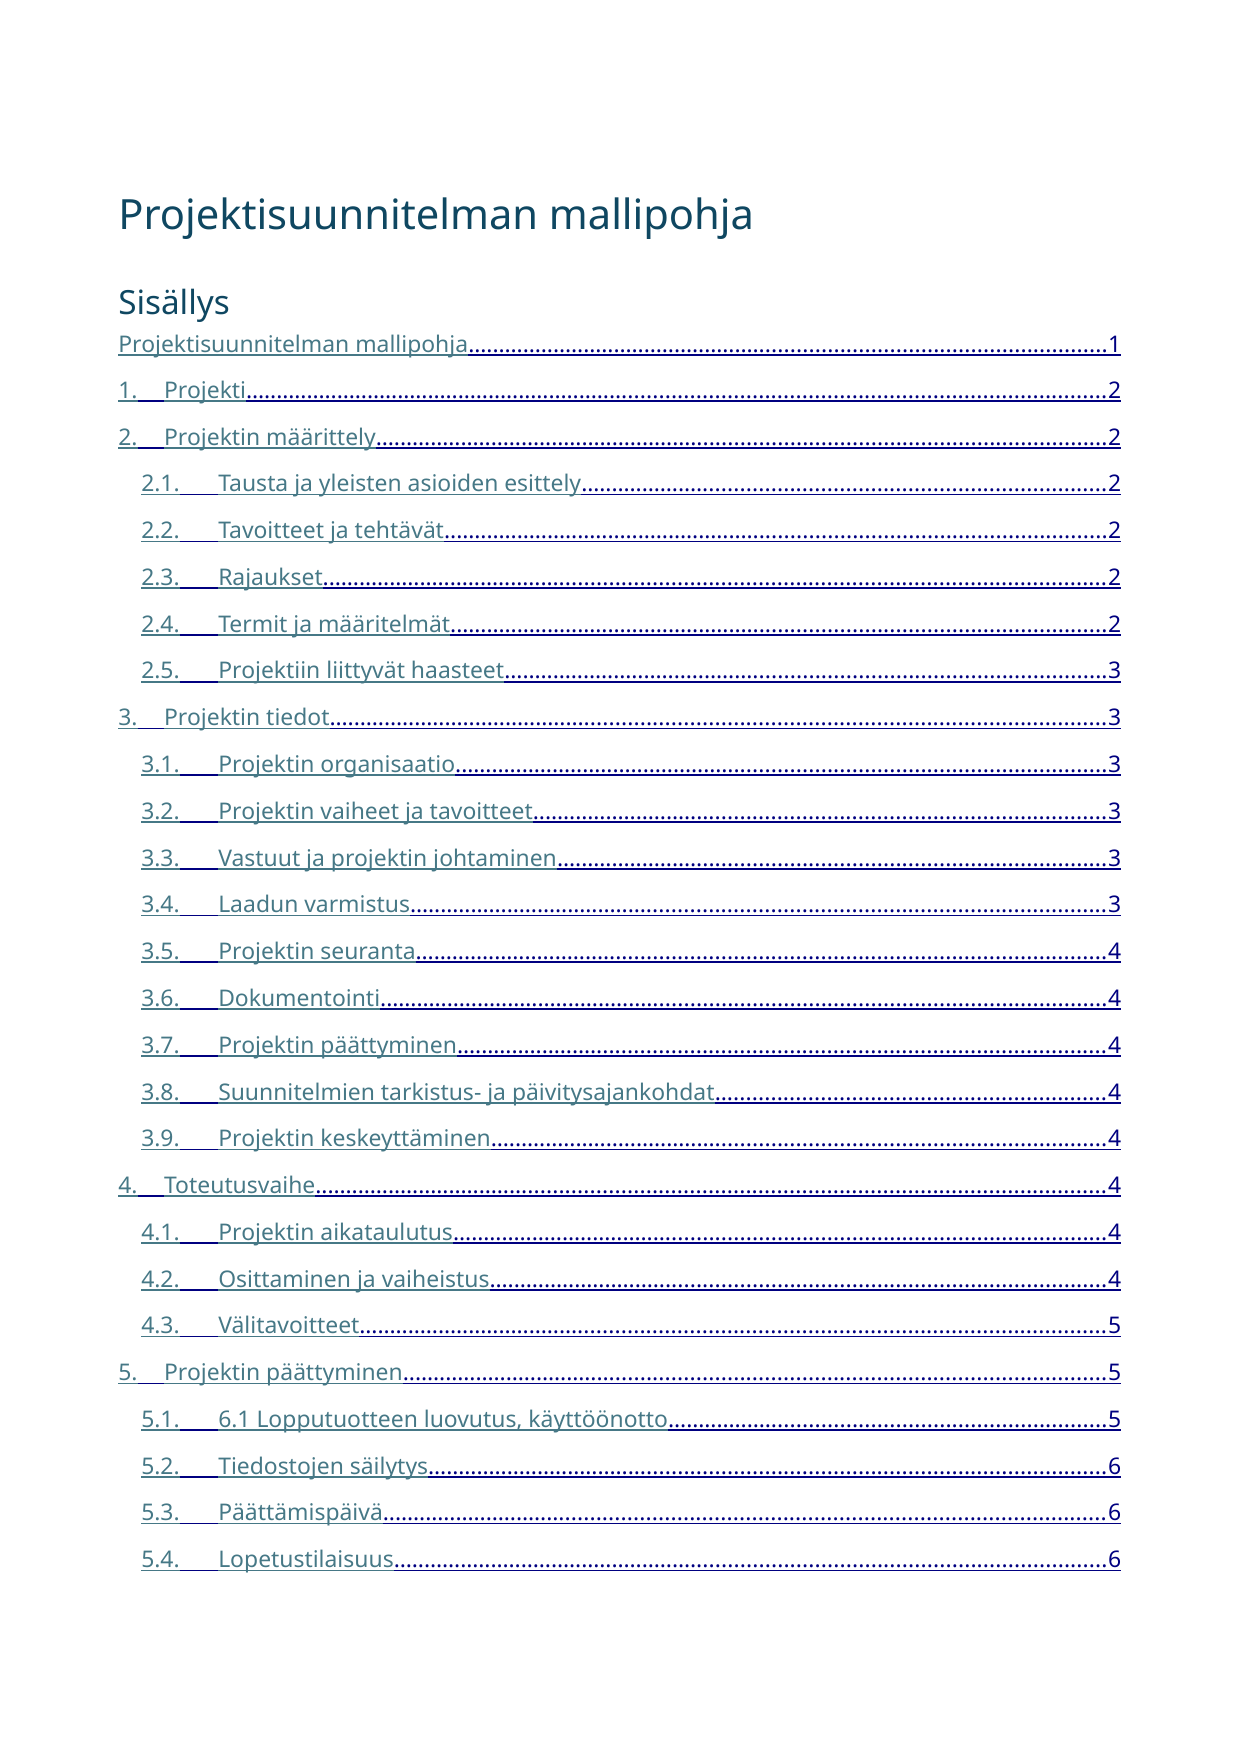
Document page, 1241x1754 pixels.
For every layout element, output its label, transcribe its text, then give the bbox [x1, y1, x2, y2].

text 5.3. Päättämispäivä 6 [141, 1494, 1122, 1528]
text 3.7. Projektin päättyminen 4 [141, 1026, 1122, 1060]
text 2.2. Tavoitteet ja tehtävät 2 [141, 512, 1122, 546]
text 1. Projekti 2 [118, 372, 1122, 406]
text 4.1. Projektin aikataulutus 4 [141, 1213, 1122, 1247]
text 2.3. Rajaukset 2 [141, 559, 1122, 593]
text 2.1. Tausta ja yleisten asioiden esittely 2 [141, 465, 1122, 499]
text 5.4. Lopetustilaisuus 6 [141, 1541, 1122, 1575]
text 3.9. Projektin keskeyttäminen 4 [141, 1120, 1122, 1154]
text 4. Toteutusvaihe 4 [118, 1167, 1122, 1201]
text 4.3. Välitavoitteet 5 [141, 1307, 1122, 1341]
text 5. Projektin päättyminen 5 [118, 1354, 1122, 1388]
text 3.3. Vastuut ja projektin johtaminen 3 [141, 839, 1122, 873]
subtitle Projektisuunnitelman mallipohja [118, 185, 1122, 242]
text 3.6. Dokumentointi 4 [141, 979, 1122, 1014]
text 3.4. Laadun varmistus 3 [141, 886, 1122, 920]
text 3.2. Projektin vaiheet ja tavoitteet 3 [141, 792, 1122, 827]
text Projektisuunnitelman mallipohja 1 [118, 328, 1122, 359]
text Sisällys [118, 279, 1122, 324]
text 2. Projektin määrittely 2 [118, 418, 1122, 452]
text 5.2. Tiedostojen säilytys 6 [141, 1447, 1122, 1481]
text 2.4. Termit ja määritelmät 2 [141, 605, 1122, 639]
text 3.1. Projektin organisaatio 3 [141, 746, 1122, 780]
text 5.1. 6.1 Lopputuotteen luovutus, käyttöönotto 5 [141, 1401, 1122, 1434]
text 3.5. Projektin seuranta 4 [141, 933, 1122, 967]
text 4.2. Osittaminen ja vaiheistus 4 [141, 1260, 1122, 1294]
text 3. Projektin tiedot 3 [118, 699, 1122, 733]
text 2.5. Projektiin liittyvät haasteet 3 [141, 652, 1122, 686]
text 3.8. Suunnitelmien tarkistus- ja päivitysajankohdat 4 [141, 1073, 1122, 1107]
